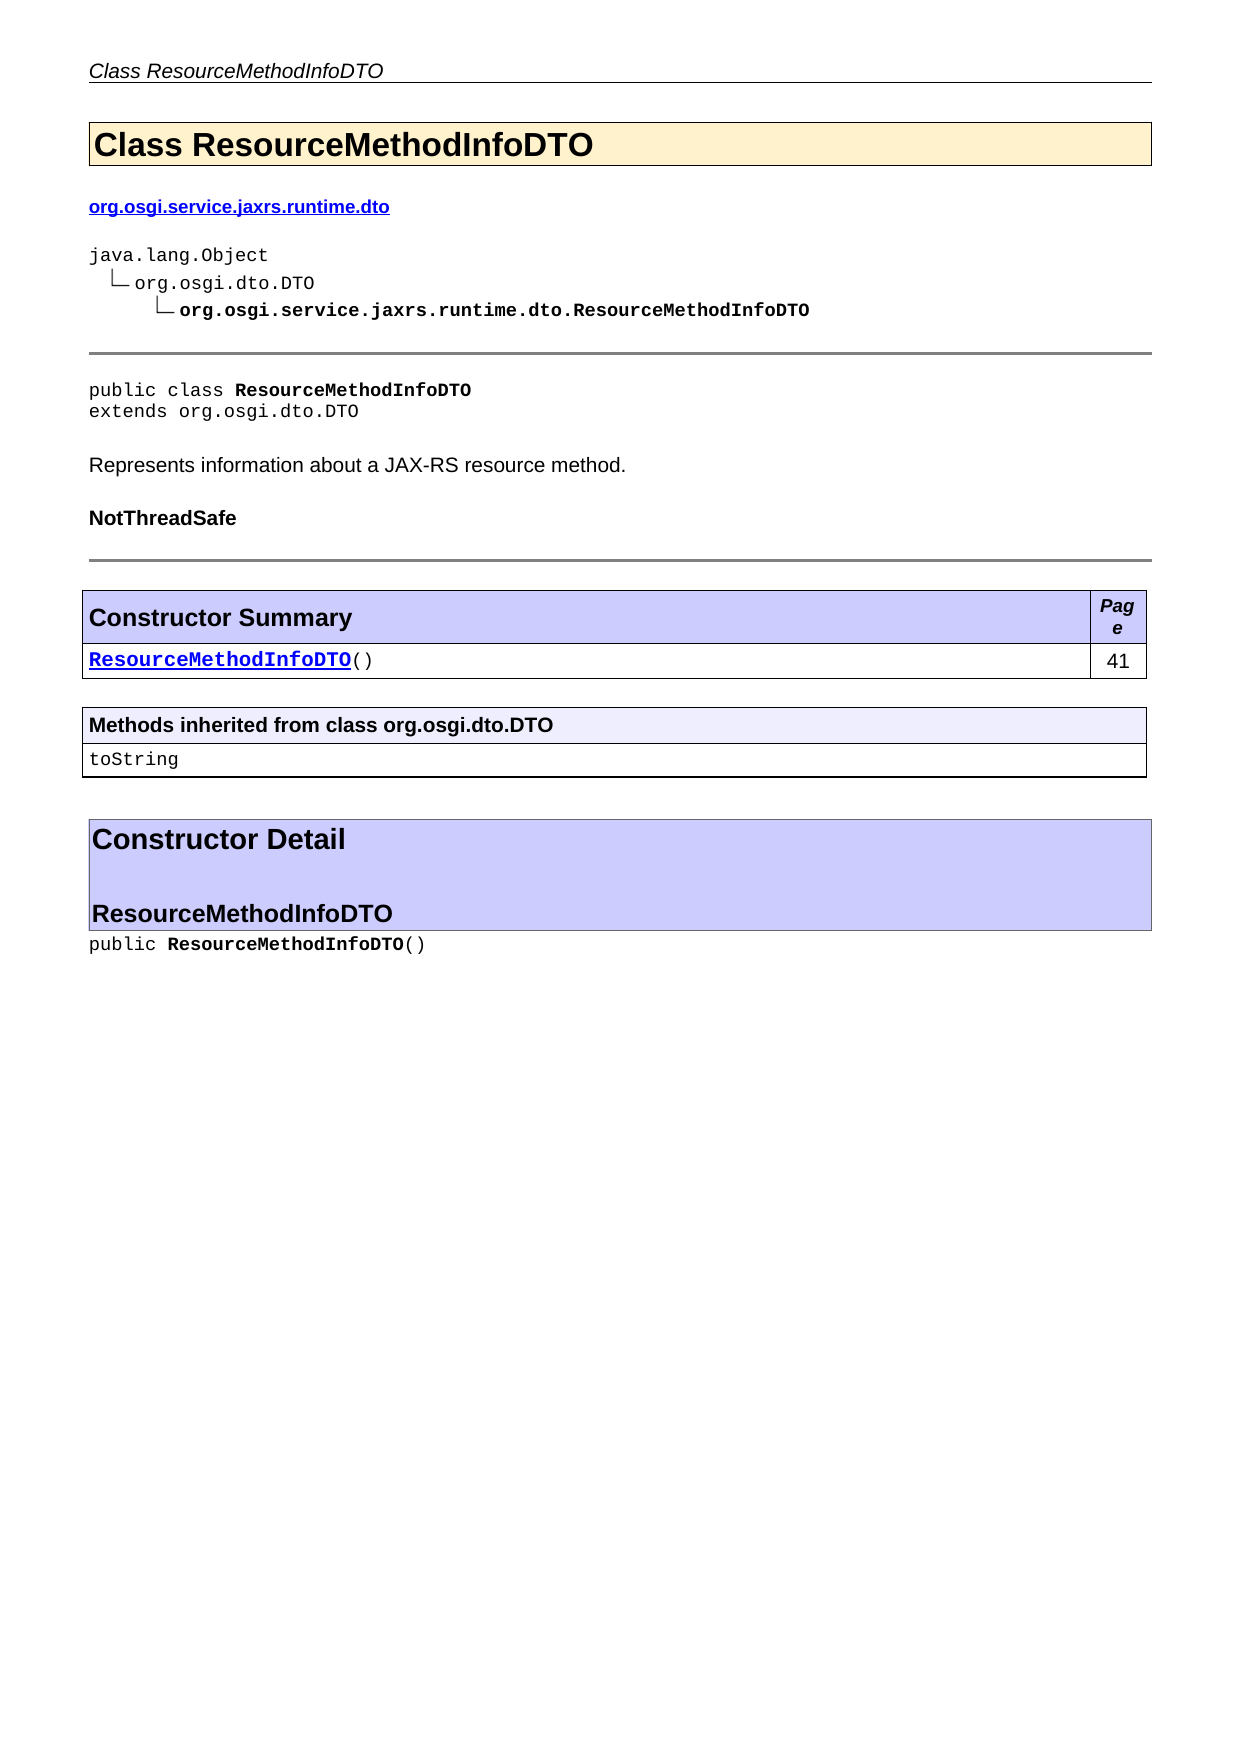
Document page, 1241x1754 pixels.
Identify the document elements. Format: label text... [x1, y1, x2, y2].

picture [111, 267, 135, 290]
subtitle ResourceMethodInfoDTO [90, 896, 1151, 930]
text Represents information about a JAX-RS resource method. [88, 452, 1152, 476]
table_header Methods inherited from class org.osgi.dto.DTO [83, 708, 1146, 743]
text public class ResourceMethodInfoDTO [88, 381, 1152, 402]
text org.osgi.service.jaxrs.runtime.dto [88, 195, 1152, 217]
subtitle Constructor Detail [90, 820, 1151, 855]
picture [156, 295, 180, 317]
table_header Page [1091, 591, 1146, 643]
text java.lang.Object [88, 246, 1152, 267]
text public ResourceMethodInfoDTO() [88, 934, 1152, 956]
table_cell toString [83, 744, 1146, 776]
table_header Constructor Summary [83, 591, 1090, 643]
text org.osgi.service.jaxrs.runtime.dto.ResourceMethodInfoDTO [88, 295, 1152, 322]
text NotThreadSafe [88, 506, 1152, 529]
table_cell 41 [1091, 644, 1146, 678]
table_cell ResourceMethodInfoDTO() [83, 644, 1090, 678]
text org.osgi.dto.DTO [88, 267, 1152, 295]
subtitle Class ResourceMethodInfoDTO [90, 123, 1151, 165]
text extends org.osgi.dto.DTO [88, 402, 1152, 423]
